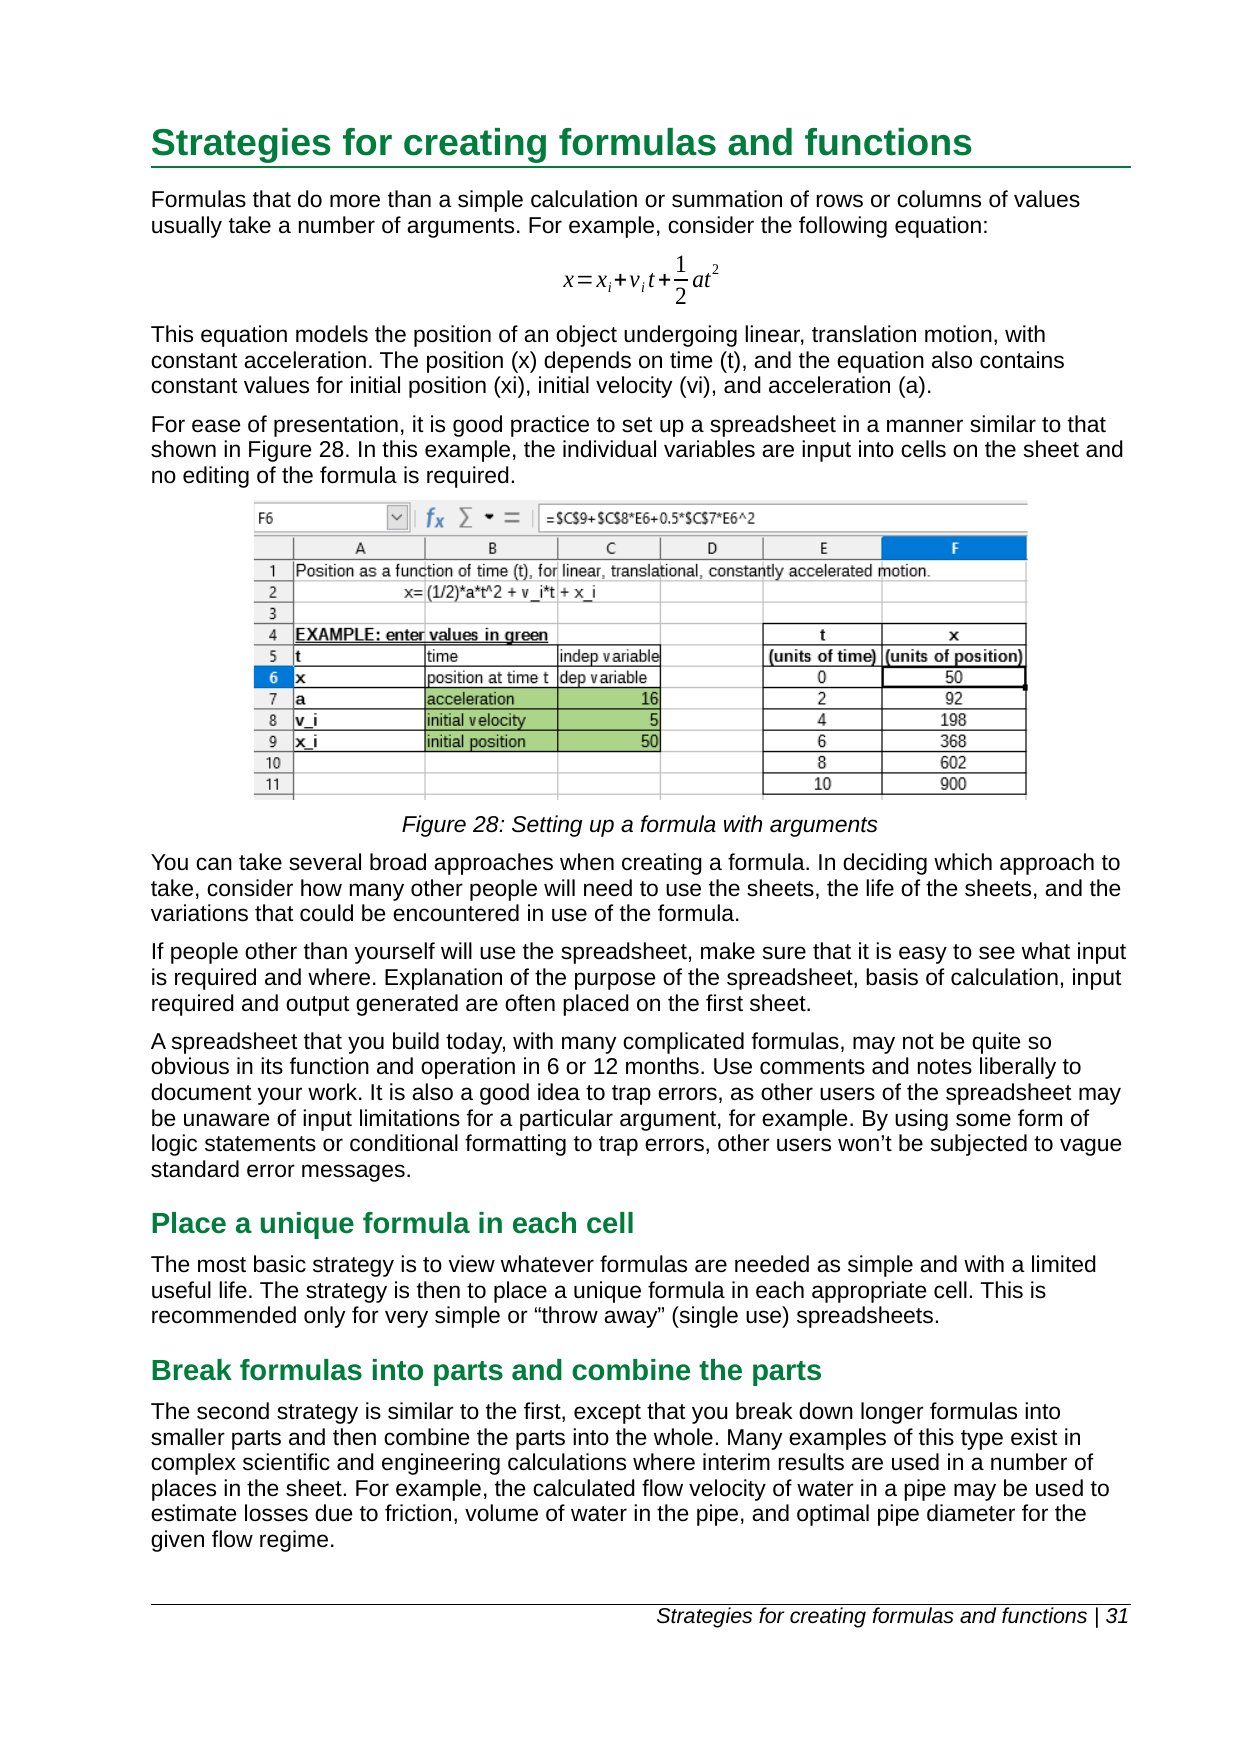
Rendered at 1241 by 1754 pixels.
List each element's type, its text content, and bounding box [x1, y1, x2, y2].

picture [253, 500, 1028, 800]
text A spreadsheet that you build today, with many complicated formulas, may not be quite so obvious in its function and operation in 6 or 12 months. Use comments and notes liberally to document your work. It is also a good idea to trap errors, as other users of the spreadsheet may be unaware of input limitations for a particular argument, for example. By using some form of logic statements or conditional formatting to trap errors, other users won’t be subjected to vague standard error messages. [151, 1028, 1131, 1182]
text If people other than yourself will use the spreadsheet, make sure that it is easy to see what input is required and where. Explanation of the purpose of the spreadsheet, basis of calculation, input required and output generated are often placed on the first sheet. [151, 939, 1131, 1016]
subtitle Place a unique formula in each cell [151, 1207, 1131, 1239]
text You can take several broad approaches when creating a formula. In deciding which approach to take, consider how many other people will need to use the sheets, the life of the sheets, and the variations that could be encountered in use of the formula. [151, 849, 1131, 926]
text For ease of presentation, it is good practice to set up a spreadsheet in a manner similar to that shown in Figure 28. In this example, the individual variables are input into cells on the sheet and no editing of the formula is required. [151, 411, 1131, 488]
subtitle Strategies for creating formulas and functions [151, 121, 1131, 166]
text Figure 28: Setting up a formula with arguments [254, 812, 1028, 837]
text The most basic strategy is to view whatever formulas are needed as simple and with a limited useful life. The strategy is then to place a unique formula in each appropriate cell. This is recommended only for very simple or “throw away” (single use) spreadsheets. [151, 1252, 1131, 1329]
text This equation models the position of an object undergoing linear, translation motion, with constant acceleration. The position (x) depends on time (t), and the equation also contains constant values for initial position (xi), initial velocity (vi), and acceleration (a). [151, 322, 1131, 399]
subtitle Break formulas into parts and combine the parts [151, 1353, 1131, 1386]
text The second strategy is similar to the first, except that you break down longer formulas into smaller parts and then combine the parts into the whole. Many examples of this type exist in complex scientific and engineering calculations where interim results are used in a number of places in the sheet. For example, the calculated flow velocity of water in a pipe may be used to estimate losses due to friction, volume of water in the pipe, and optimal pipe diameter for the given flow regime. [151, 1398, 1131, 1552]
text Formulas that do more than a simple calculation or summation of rows or columns of values usually take a number of arguments. For example, consider the following equation: [151, 187, 1131, 238]
